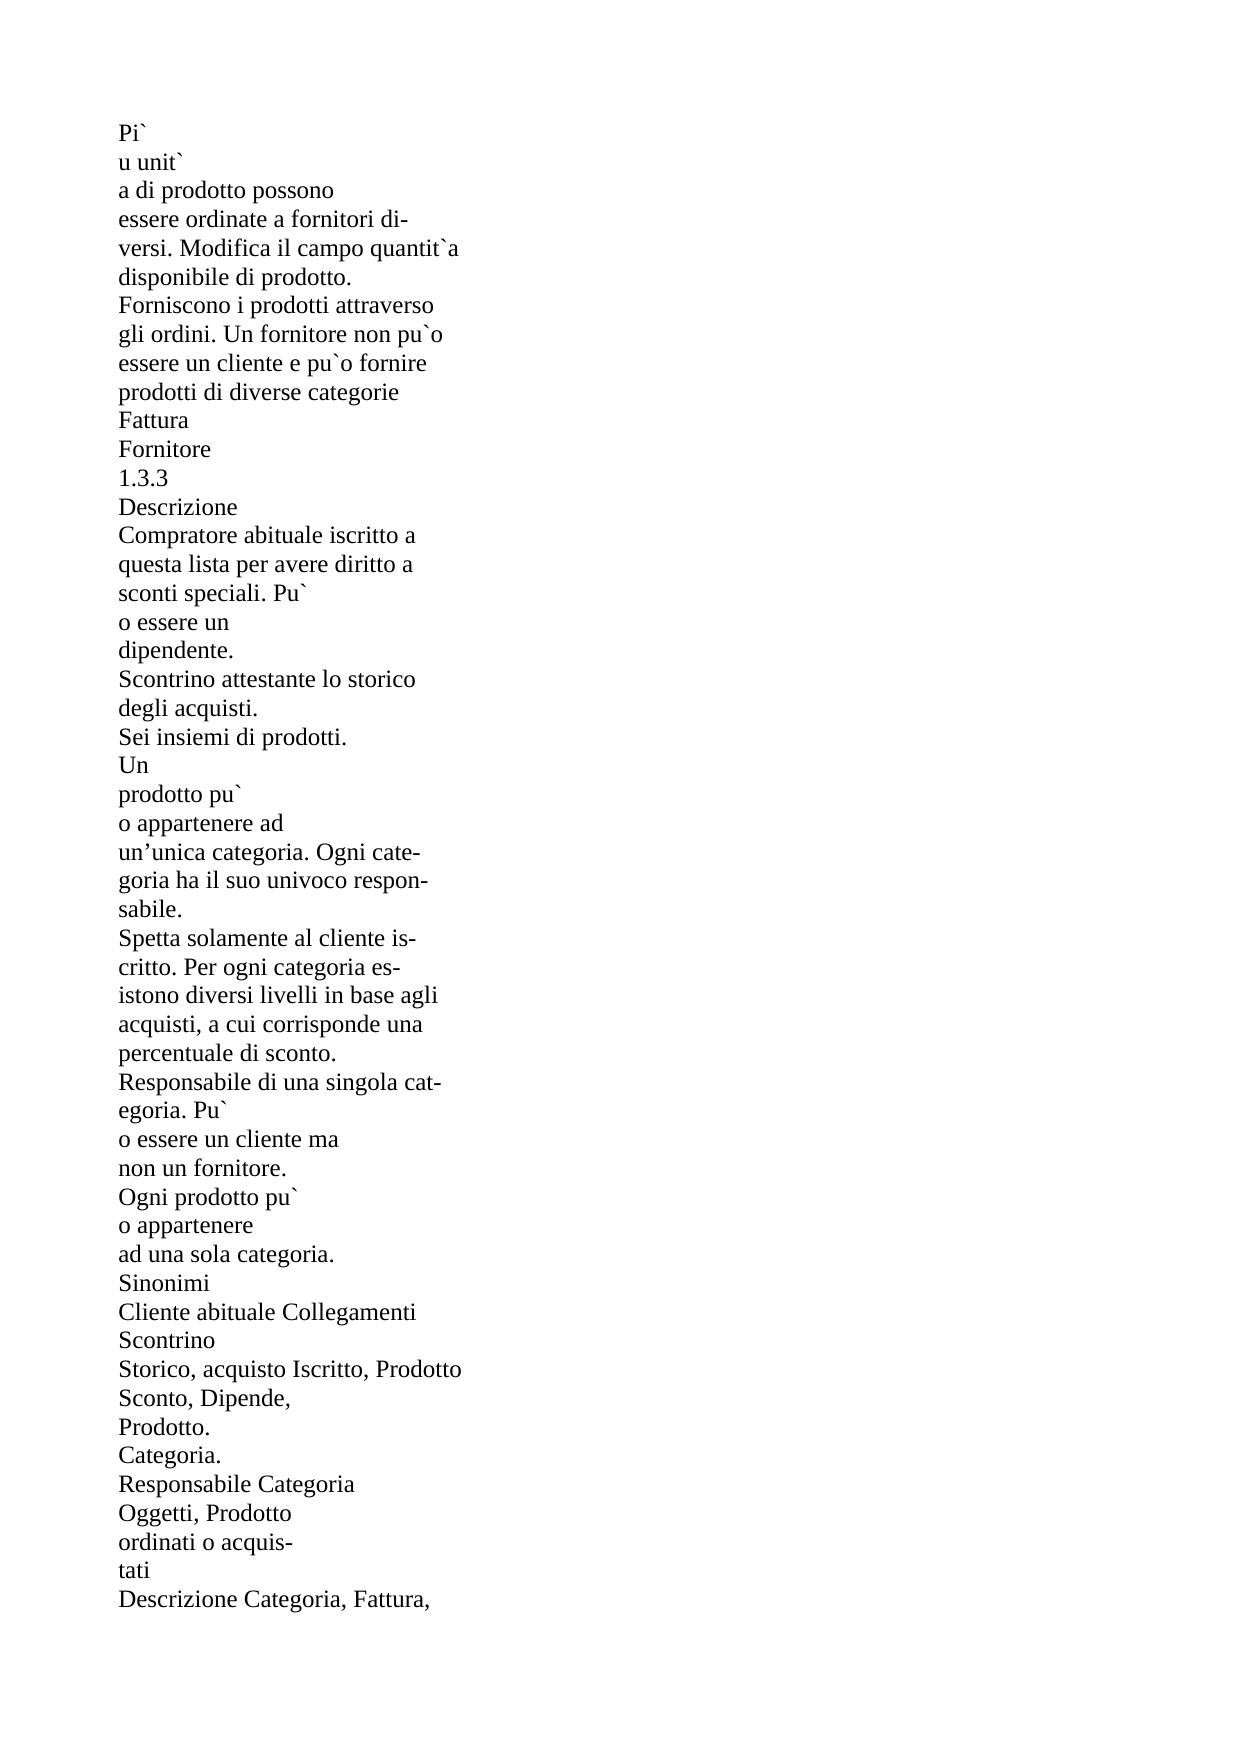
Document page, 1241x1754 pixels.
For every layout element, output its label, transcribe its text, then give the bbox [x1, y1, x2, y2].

text ordinati o acquis- [118, 1527, 1122, 1556]
text Scontrino attestante lo storico [118, 664, 1122, 693]
text o essere un [118, 607, 1122, 636]
text 1.3.3 [118, 463, 1122, 492]
text Compratore abituale iscritto a [118, 521, 1122, 549]
text tati [118, 1556, 1122, 1584]
text non un fornitore. [118, 1153, 1122, 1182]
text Descrizione [118, 492, 1122, 521]
text o appartenere [118, 1211, 1122, 1239]
text sabile. [118, 894, 1122, 923]
text disponibile di prodotto. [118, 262, 1122, 291]
text Sinonimi [118, 1268, 1122, 1297]
text Sei insiemi di prodotti. [118, 722, 1122, 751]
text gli ordini. Un fornitore non pu`o [118, 319, 1122, 348]
text Prodotto. [118, 1412, 1122, 1441]
text ad una sola categoria. [118, 1239, 1122, 1268]
text Spetta solamente al cliente is- [118, 923, 1122, 952]
text degli acquisti. [118, 693, 1122, 722]
text Scontrino [118, 1326, 1122, 1354]
text Un [118, 751, 1122, 779]
text Pi` [118, 118, 1122, 147]
text a di prodotto possono [118, 176, 1122, 204]
text Cliente abituale Collegamenti [118, 1297, 1122, 1326]
text critto. Per ogni categoria es- [118, 952, 1122, 981]
text Storico, acquisto Iscritto, Prodotto [118, 1354, 1122, 1383]
text Responsabile di una singola cat- [118, 1067, 1122, 1096]
text Oggetti, Prodotto [118, 1498, 1122, 1527]
text Fornitore [118, 434, 1122, 463]
text prodotti di diverse categorie [118, 377, 1122, 406]
text prodotto pu` [118, 779, 1122, 808]
text versi. Modifica il campo quantit`a [118, 233, 1122, 262]
text istono diversi livelli in base agli [118, 981, 1122, 1009]
text un’unica categoria. Ogni cate- [118, 837, 1122, 866]
text egoria. Pu` [118, 1096, 1122, 1124]
text dipendente. [118, 636, 1122, 664]
text essere ordinate a fornitori di- [118, 204, 1122, 233]
text percentuale di sconto. [118, 1038, 1122, 1067]
text Responsabile Categoria [118, 1469, 1122, 1498]
text Fattura [118, 406, 1122, 434]
text o essere un cliente ma [118, 1124, 1122, 1153]
text sconti speciali. Pu` [118, 578, 1122, 607]
text goria ha il suo univoco respon- [118, 866, 1122, 894]
text Ogni prodotto pu` [118, 1182, 1122, 1211]
text Descrizione Categoria, Fattura, [118, 1584, 1122, 1613]
text Sconto, Dipende, [118, 1383, 1122, 1412]
text Forniscono i prodotti attraverso [118, 291, 1122, 319]
text Categoria. [118, 1441, 1122, 1469]
text u unit` [118, 147, 1122, 176]
text questa lista per avere diritto a [118, 549, 1122, 578]
text essere un cliente e pu`o fornire [118, 348, 1122, 377]
text acquisti, a cui corrisponde una [118, 1009, 1122, 1038]
text o appartenere ad [118, 808, 1122, 837]
